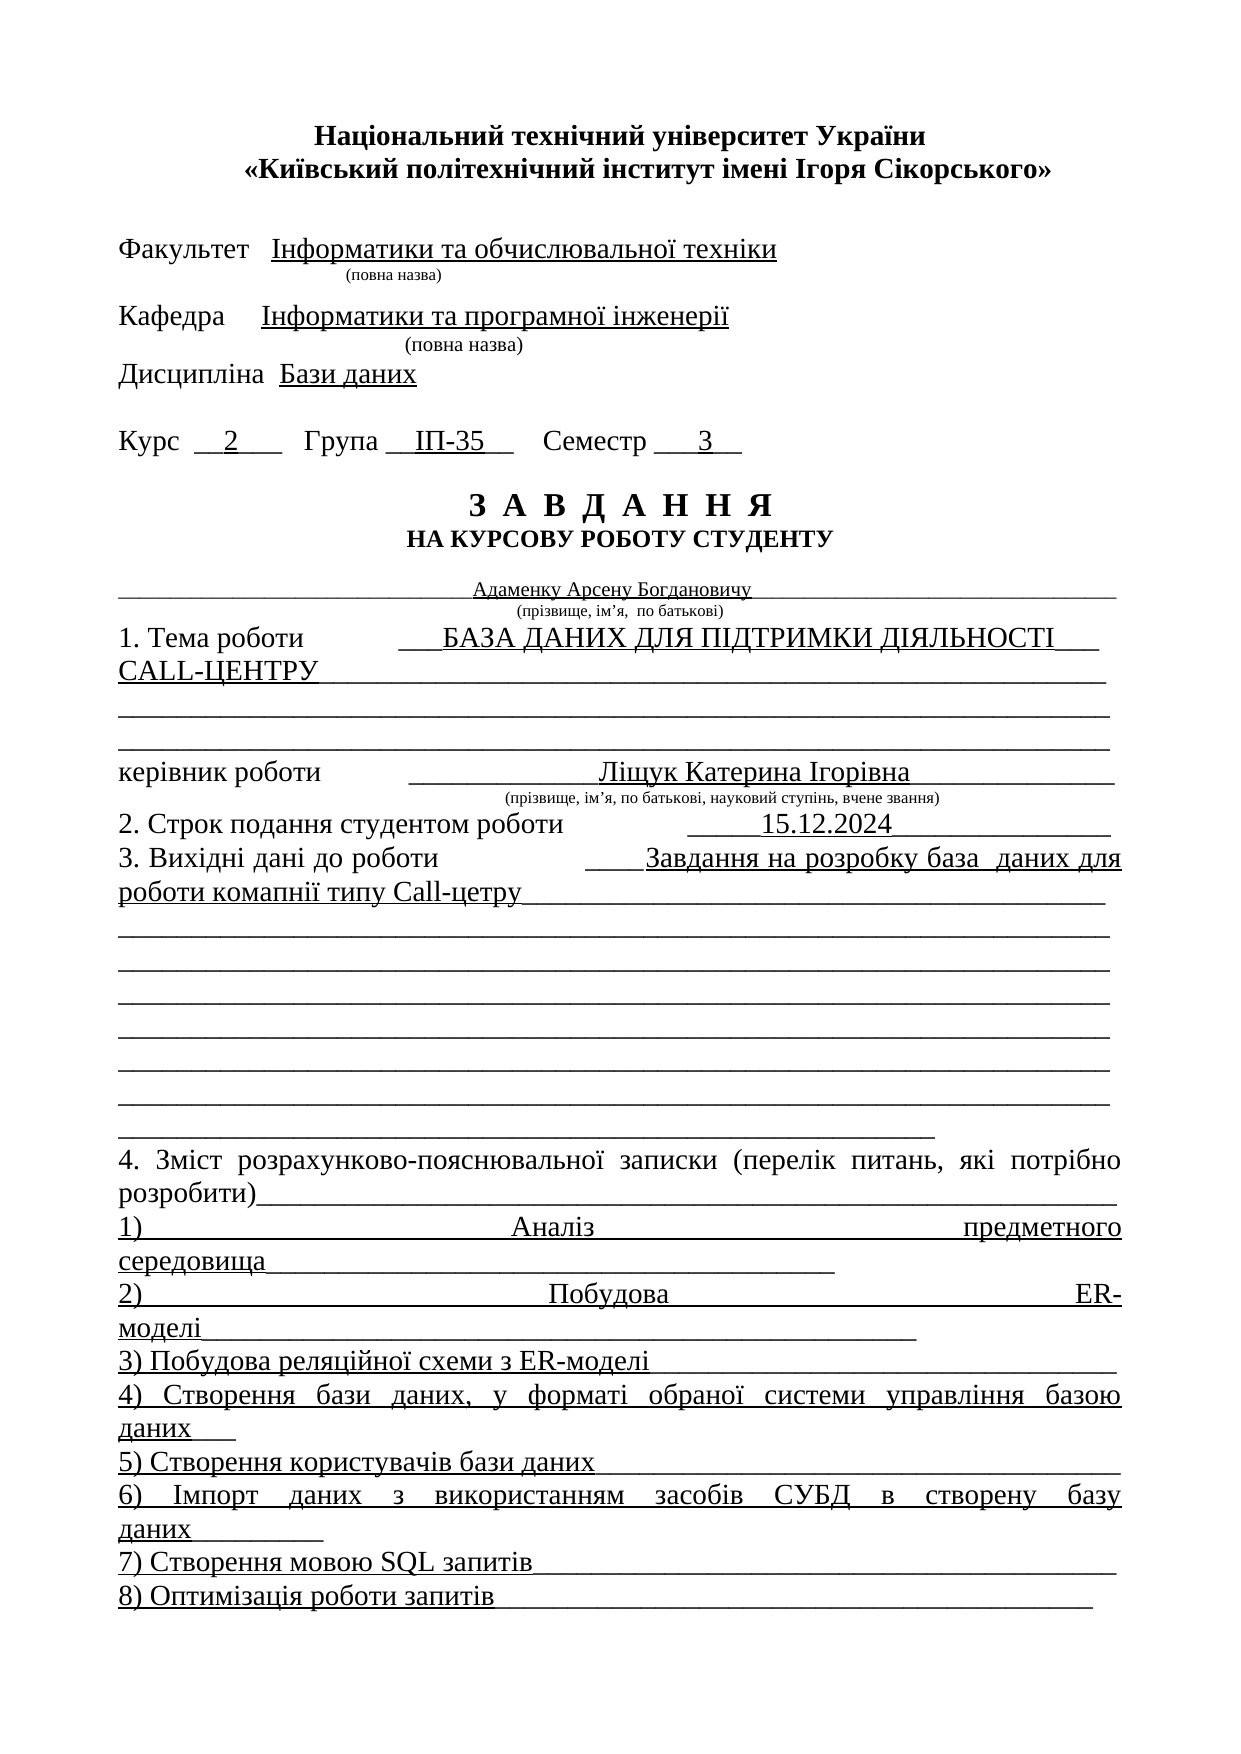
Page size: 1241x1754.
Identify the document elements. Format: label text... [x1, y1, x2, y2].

text 1) Аналіз предметного [118, 1209, 1122, 1238]
text ____________________________________________________________________ ____________________________________________________________________________________________________________________________________________________________________________________________________________________________________________________________________________________________________________________________________________________________________________________________________________ [118, 907, 1122, 1142]
text CALL-ЦЕНТРУ______________________________________________________ [118, 653, 1122, 687]
text Національний технічний університет України [118, 118, 1122, 152]
text ________________________________________________________________________________________________________________________________________ [118, 687, 1122, 754]
text (прізвище, ім’я, по батькові, науковий ступінь, вчене звання) [118, 787, 1122, 807]
text даних_________ [118, 1508, 1122, 1544]
text 2. Строк подання студентом роботи _____15.12.2024_______________ [118, 807, 1122, 840]
text 3) Побудова реляційної схеми з ER-моделі________________________________ [118, 1343, 1122, 1377]
text (повна назва) [118, 332, 1122, 356]
text 4. Зміст розрахунково-пояснювальної записки (перелік питань, які потрібно розробити)___________________________________________________________ [118, 1142, 1122, 1209]
text НА КУРСОВУ РОБОТУ СТУДЕНТУ [118, 524, 1122, 552]
text 1. Тема роботи ___БАЗА ДАНИХ ДЛЯ ПІДТРИМКИ ДІЯЛЬНОСТІ___ [118, 620, 1122, 653]
text __________________________________Адаменку Арсену Богдановичу___________________________________ [118, 576, 1122, 601]
text З А В Д А Н Н Я [118, 485, 1122, 524]
text Факультет Інформатики та обчислювальної техніки [118, 231, 1122, 265]
text даних___ [118, 1408, 1122, 1444]
text керівник роботи _____________Ліщук Катерина Ігорівна______________ [118, 754, 1122, 787]
text Дисципліна Бази даних [118, 356, 1122, 389]
text середовища_______________________________________ [118, 1240, 1122, 1276]
text 7) Створення мовою SQL запитів________________________________________ [118, 1544, 1122, 1578]
text моделі_________________________________________________ [118, 1307, 1122, 1343]
text 4) Створення бази даних, у форматі обраної системи управління базою [118, 1377, 1122, 1406]
text 2) Побудова ER- [118, 1276, 1122, 1305]
text 6) Імпорт даних з використанням засобів СУБД в створену базу [118, 1477, 1122, 1506]
text «Київський політехнічний інститут імені Ігоря Сікорського» [174, 152, 1122, 185]
text (повна назва) [118, 265, 1122, 298]
text (прізвище, ім’я, по батькові) [118, 601, 1122, 620]
text 5) Створення користувачів бази даних____________________________________ [118, 1444, 1122, 1477]
text Кафедра Інформатики та програмної інженерії [118, 298, 1122, 332]
text Курс __2___ Група __ІП-35__ Семестр ___3__ [118, 423, 1122, 457]
text 8) Оптимізація роботи запитів_________________________________________ [118, 1578, 1122, 1612]
text 3. Вихідні дані до роботи ____Завдання на розробку база даних для роботи комапнії типу Call-цетру________________________________________ [118, 840, 1122, 907]
